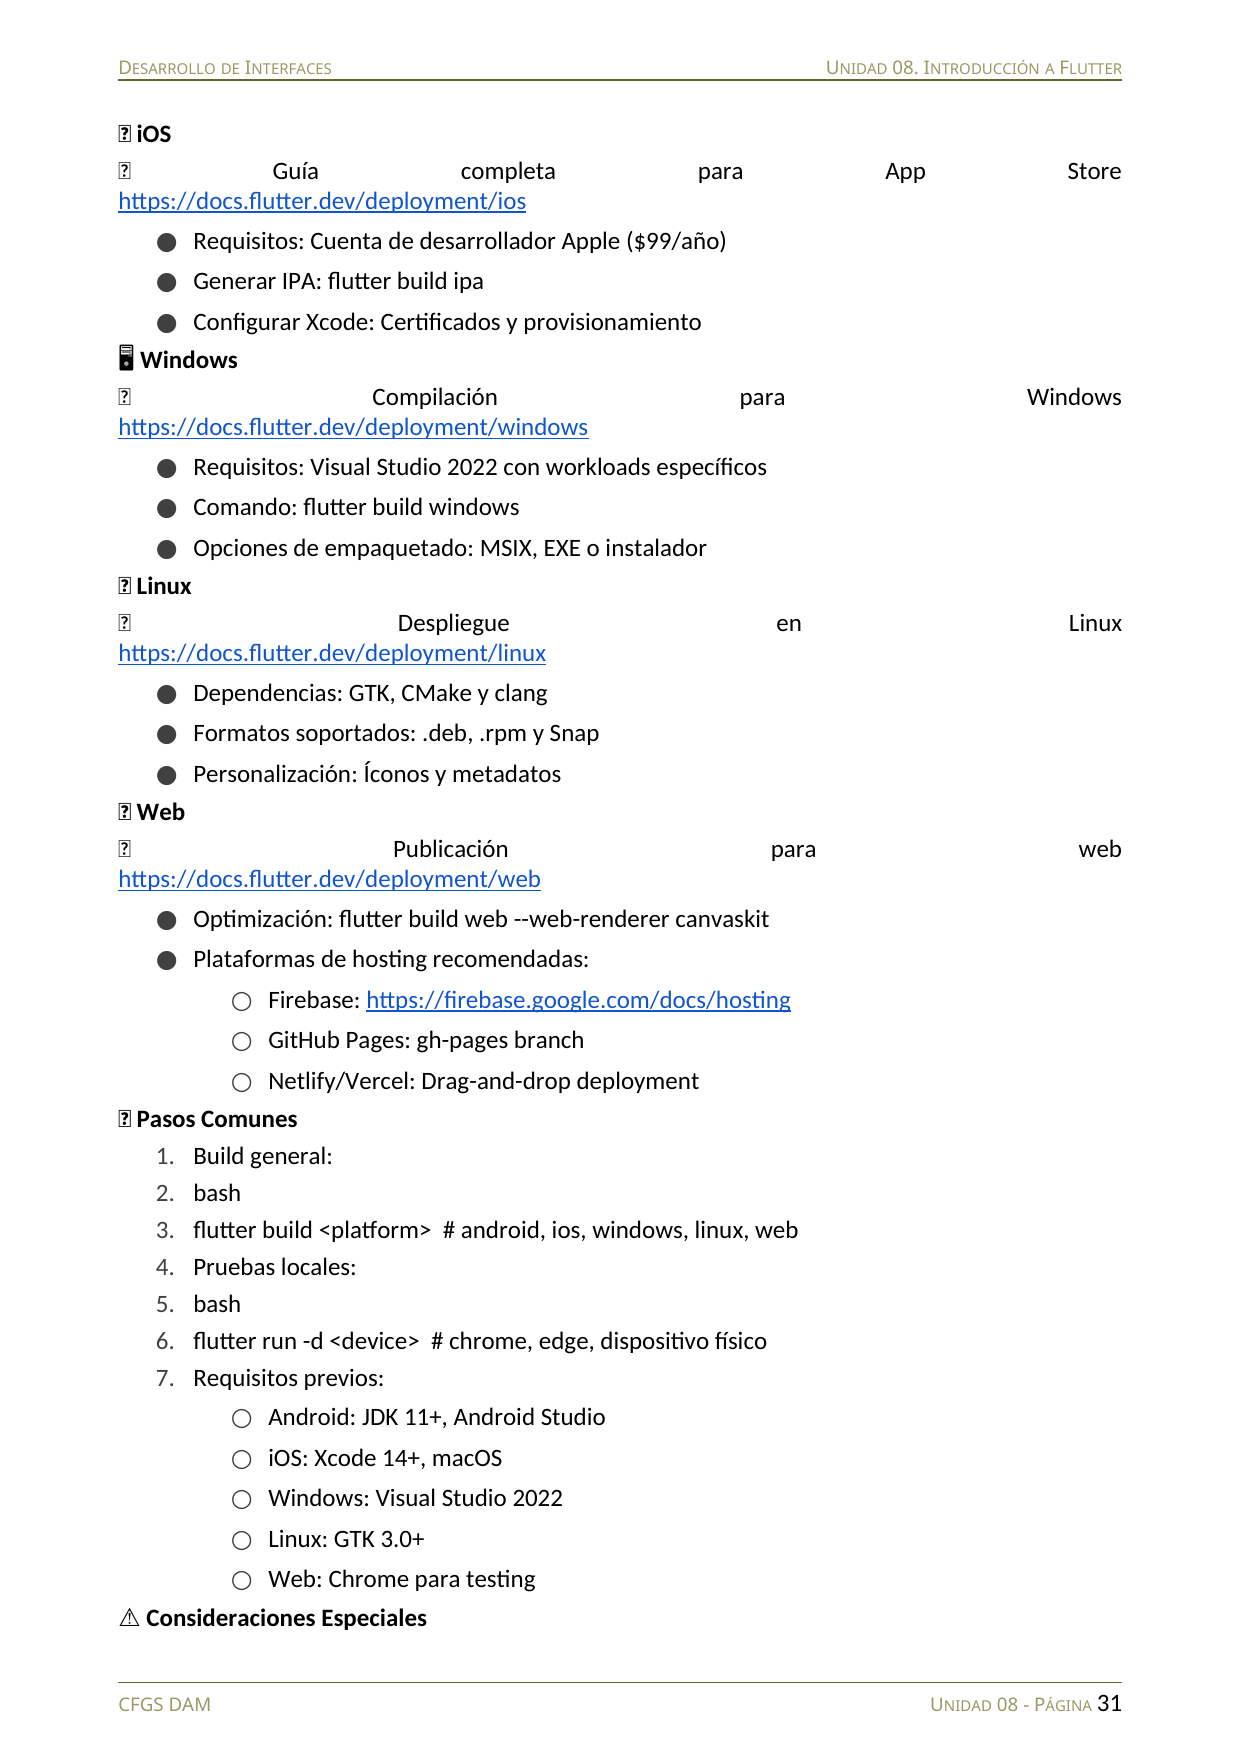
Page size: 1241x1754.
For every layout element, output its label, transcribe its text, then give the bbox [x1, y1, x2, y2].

list Pruebas locales: [156, 1251, 1122, 1282]
list flutter build <platform> # android, ios, windows, linux, web [156, 1214, 1122, 1245]
list Web: Chrome para testing [231, 1561, 1122, 1595]
list Requisitos: Visual Studio 2022 con workloads específicos [156, 448, 1122, 483]
list Android: JDK 11+, Android Studio [231, 1399, 1122, 1433]
list Requisitos previos: [156, 1362, 1122, 1393]
text ⚠️ Consideraciones Especiales [118, 1602, 1122, 1632]
list Plataformas de hosting recomendadas: [156, 941, 1122, 975]
list Comando: flutter build windows [156, 489, 1122, 523]
list bash [156, 1288, 1122, 1319]
list Windows: Visual Studio 2022 [231, 1480, 1122, 1514]
list Generar IPA: flutter build ipa [156, 263, 1122, 297]
list Opciones de empaquetado: MSIX, EXE o instalador [156, 529, 1122, 564]
list bash [156, 1177, 1122, 1208]
list Netlify/Vercel: Drag-and-drop deployment [231, 1063, 1122, 1097]
list flutter run -d <device> # chrome, edge, dispositivo físico [156, 1325, 1122, 1356]
list GitHub Pages: gh-pages branch [231, 1022, 1122, 1056]
list Personalización: Íconos y metadatos [156, 756, 1122, 790]
text 🌐 Web [118, 796, 1122, 827]
list Dependencias: GTK, CMake y clang [156, 674, 1122, 709]
list Optimización: flutter build web --web-renderer canvaskit [156, 901, 1122, 935]
text 🔗 Publicación para web https://docs.flutter.dev/deployment/web [118, 833, 1122, 894]
list Formatos soportados: .deb, .rpm y Snap [156, 715, 1122, 749]
list Firebase: https://firebase.google.com/docs/hosting [231, 982, 1122, 1016]
list Requisitos: Cuenta de desarrollador Apple ($99/año) [156, 222, 1122, 257]
list Configurar Xcode: Certificados y provisionamiento [156, 303, 1122, 338]
text 🔗 Despliegue en Linux https://docs.flutter.dev/deployment/linux [118, 607, 1122, 668]
text 🍏 iOS [118, 118, 1122, 148]
list iOS: Xcode 14+, macOS [231, 1439, 1122, 1474]
text 🔗 Guía completa para App Store https://docs.flutter.dev/deployment/ios [118, 155, 1122, 216]
list Linux: GTK 3.0+ [231, 1521, 1122, 1555]
text 📌 Pasos Comunes [118, 1103, 1122, 1134]
list Build general: [156, 1140, 1122, 1171]
text 🖥️ Windows [118, 344, 1122, 374]
text 🔗 Compilación para Windows https://docs.flutter.dev/deployment/windows [118, 381, 1122, 442]
text 🐧 Linux [118, 570, 1122, 601]
